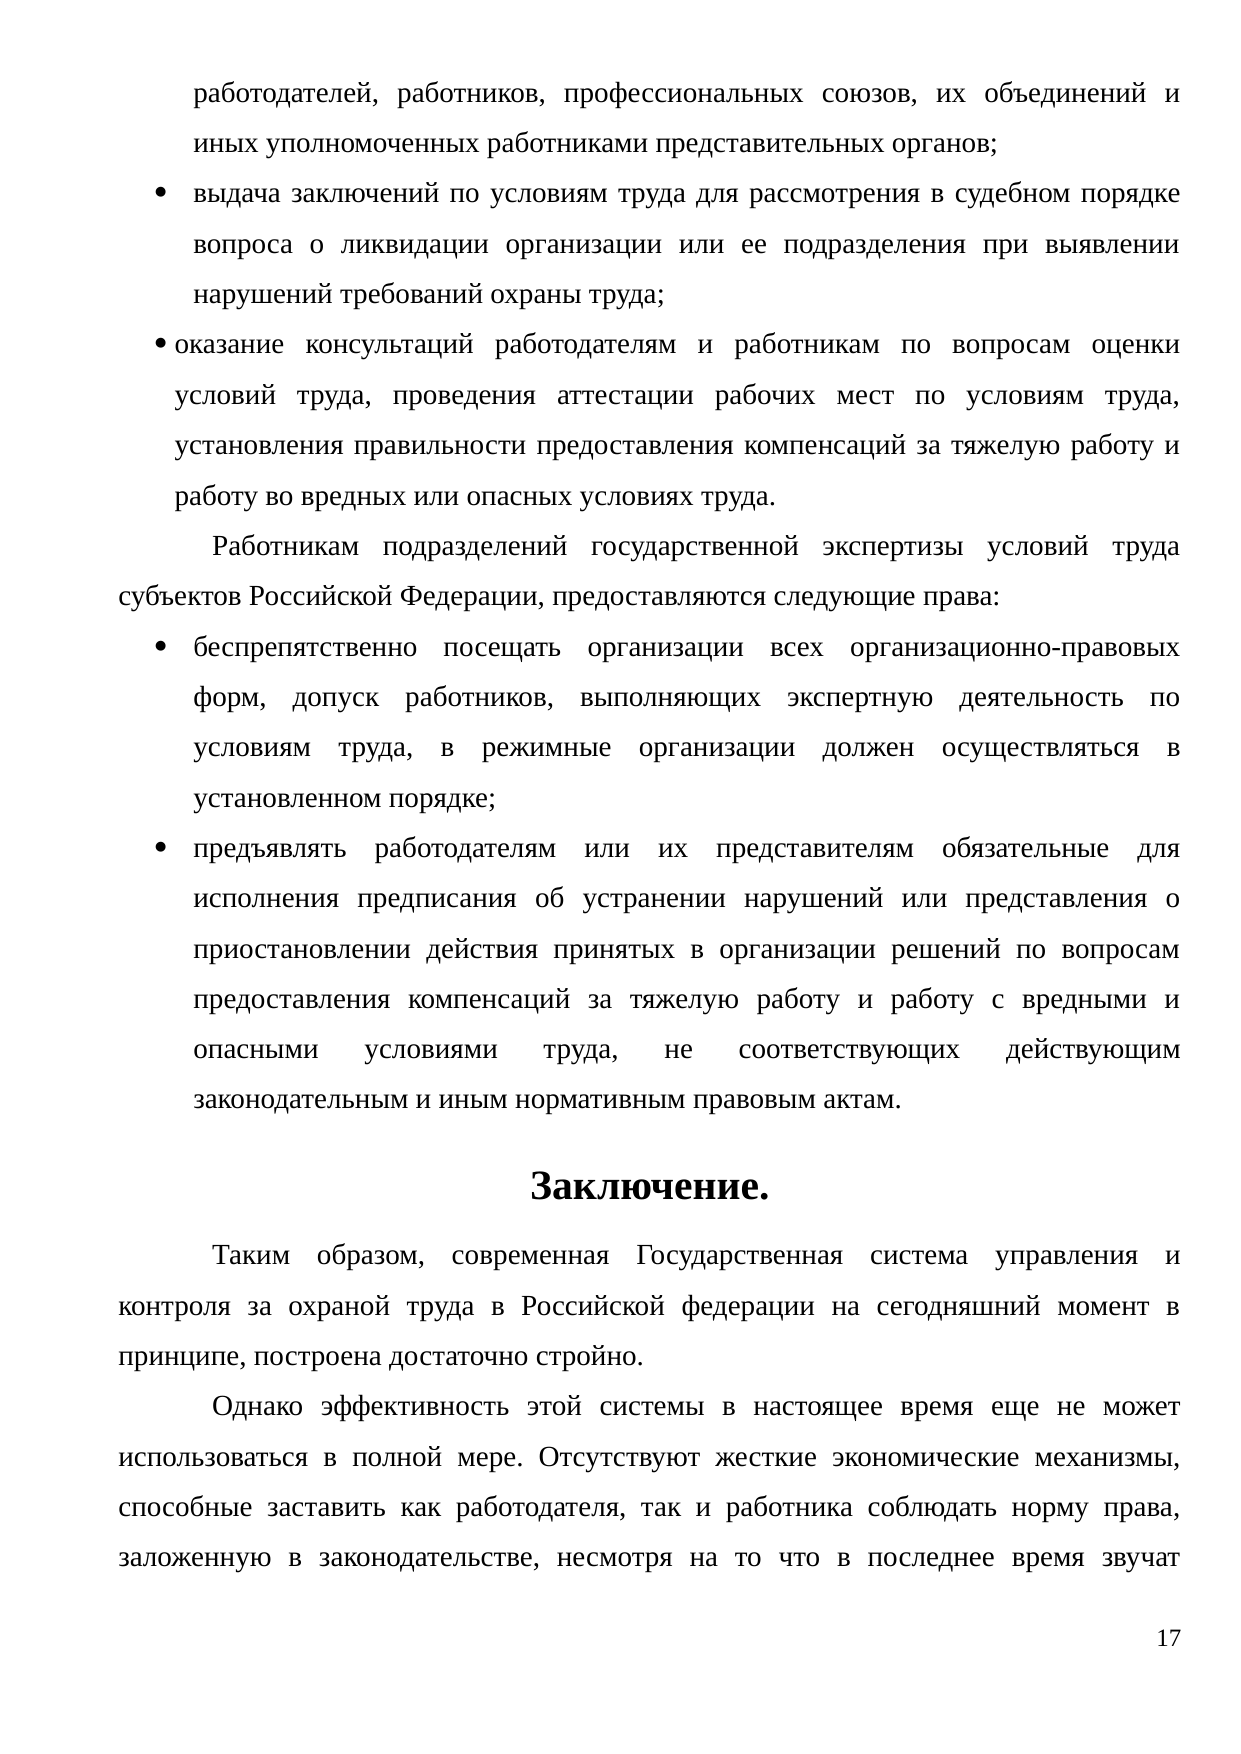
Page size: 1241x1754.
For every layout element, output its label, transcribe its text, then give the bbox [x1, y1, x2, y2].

text Работникам подразделений государственной экспертизы условий труда субъектов Российской Федерации, предоставляются следующие права: [118, 528, 1181, 612]
list работодателей, работников, профессиональных союзов, их объединений и иных уполномоченных работниками представительных органов; [156, 75, 1181, 159]
list оказание консультаций работодателям и работникам по вопросам оценки условий труда, проведения аттестации рабочих мест по условиям труда, установления правильности предоставления компенсаций за тяжелую работу и работу во вредных или опасных условиях труда. [156, 327, 1181, 511]
subtitle Заключение. [118, 1161, 1181, 1209]
text Однако эффективность этой системы в настоящее время еще не может использоваться в полной мере. Отсутствуют жесткие экономические механизмы, способные заставить как работодателя, так и работника соблюдать норму права, заложенную в законодательстве, несмотря на то что в последнее время звучат [118, 1388, 1181, 1573]
text Таким образом, современная Государственная система управления и контроля за охраной труда в Российской федерации на сегодняшний момент в принципе, построена достаточно стройно. [118, 1237, 1181, 1372]
list беспрепятственно посещать организации всех организационно-правовых форм, допуск работников, выполняющих экспертную деятельность по условиям труда, в режимные организации должен осуществляться в установленном порядке; [156, 629, 1181, 813]
list выдача заключений по условиям труда для рассмотрения в судебном порядке вопроса о ликвидации организации или ее подразделения при выявлении нарушений требований охраны труда; [156, 176, 1181, 310]
list предъявлять работодателям или их представителям обязательные для исполнения предписания об устранении нарушений или представления о приостановлении действия принятых в организации решений по вопросам предоставления компенсаций за тяжелую работу и работу с вредными и опасными условиями труда, не соответствующих действующим законодательным и иным нормативным правовым актам. [156, 830, 1181, 1115]
